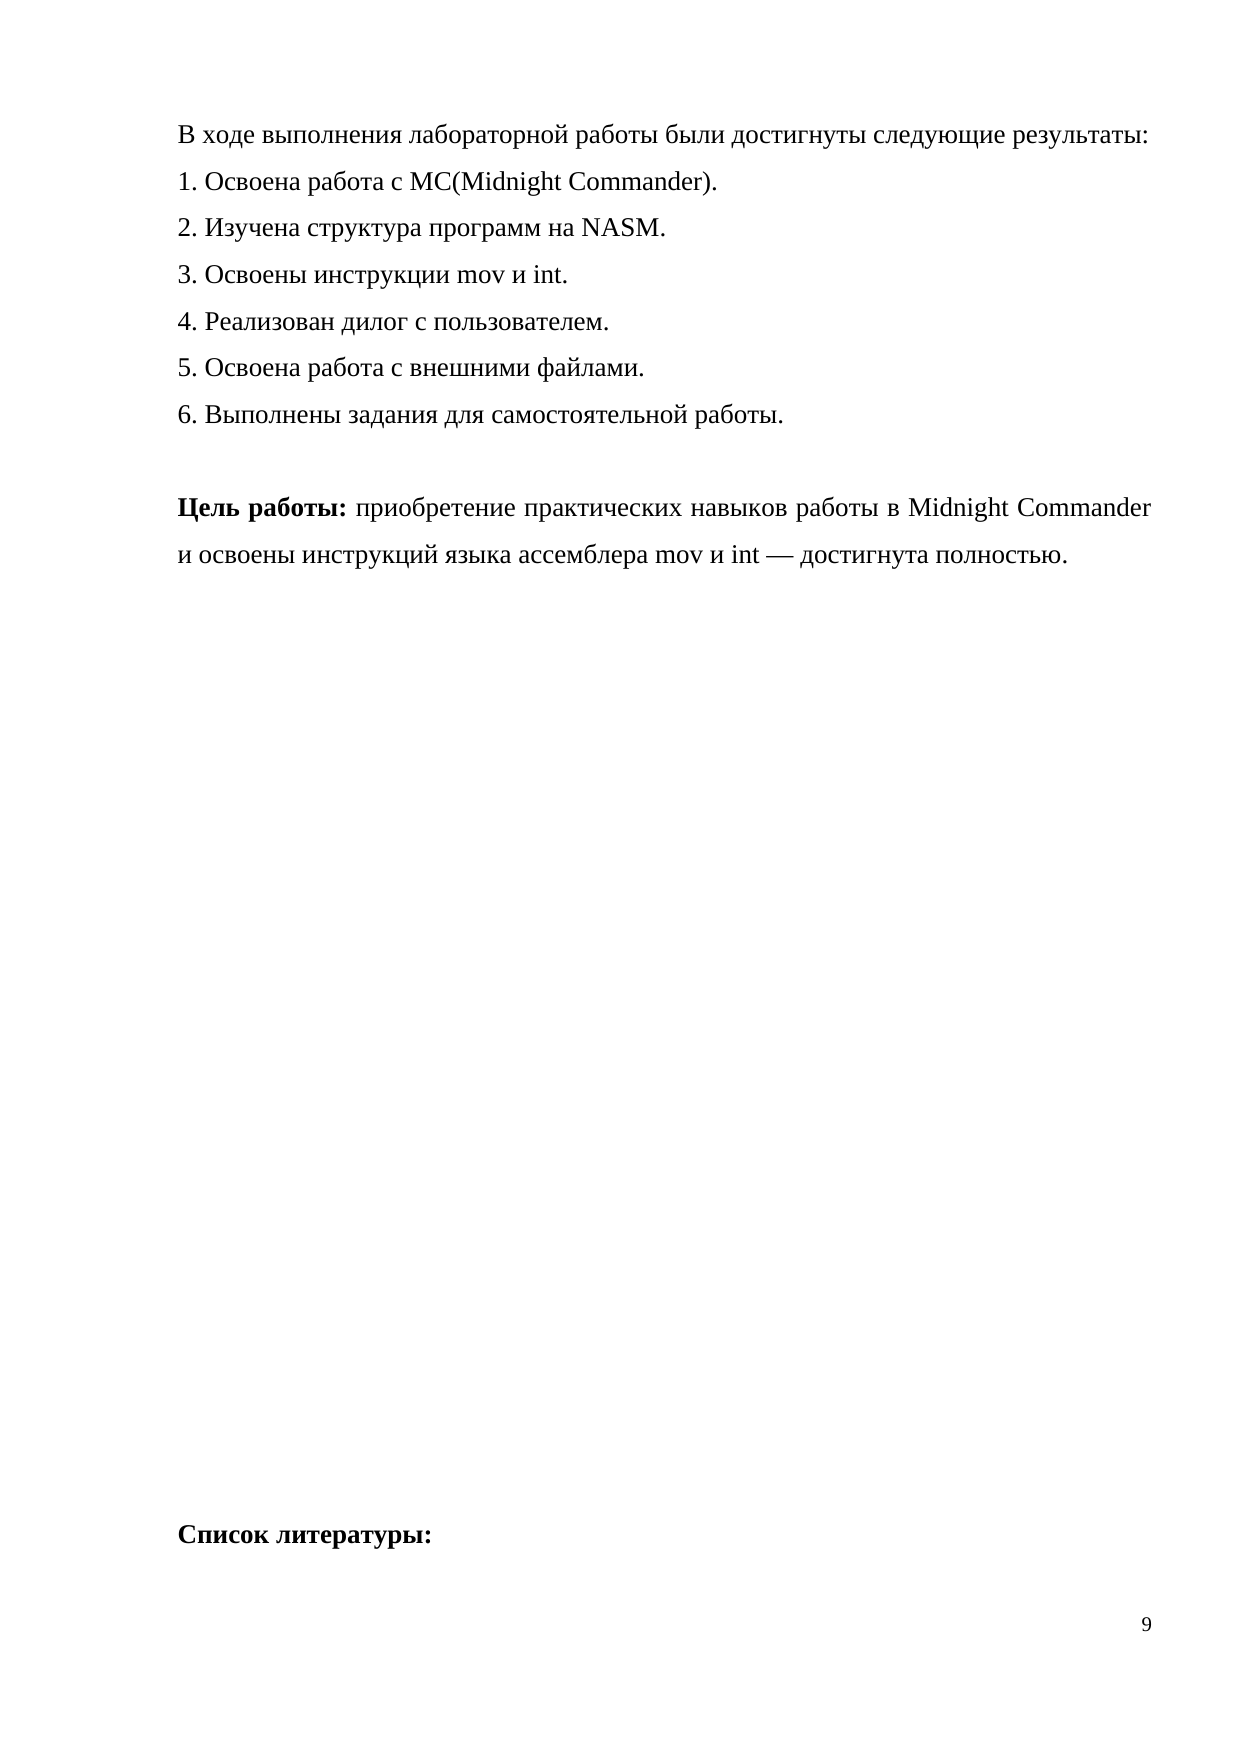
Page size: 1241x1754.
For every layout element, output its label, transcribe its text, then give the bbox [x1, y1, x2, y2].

text 3. Освоены инструкции mov и int. [177, 258, 1152, 289]
text В ходе выполнения лабораторной работы были достигнуты следующие результаты: [177, 118, 1152, 149]
text 4. Реализован дилог с пользователем. [177, 305, 1152, 336]
text 5. Освоена работа с внешними файлами. [177, 351, 1152, 383]
text 2. Изучена структура программ на NASM. [177, 211, 1152, 243]
text 6. Выполнены задания для самостоятельной работы. [177, 398, 1152, 429]
text Список литературы: [177, 1518, 1152, 1549]
text Цель работы: приобретение практических навыков работы в Midnight Commander и освоены инструкций языка ассемблера mov и int — достигнута полностью. [177, 491, 1152, 569]
text 1. Освоена работа с MC(Midnight Commander). [177, 165, 1152, 196]
